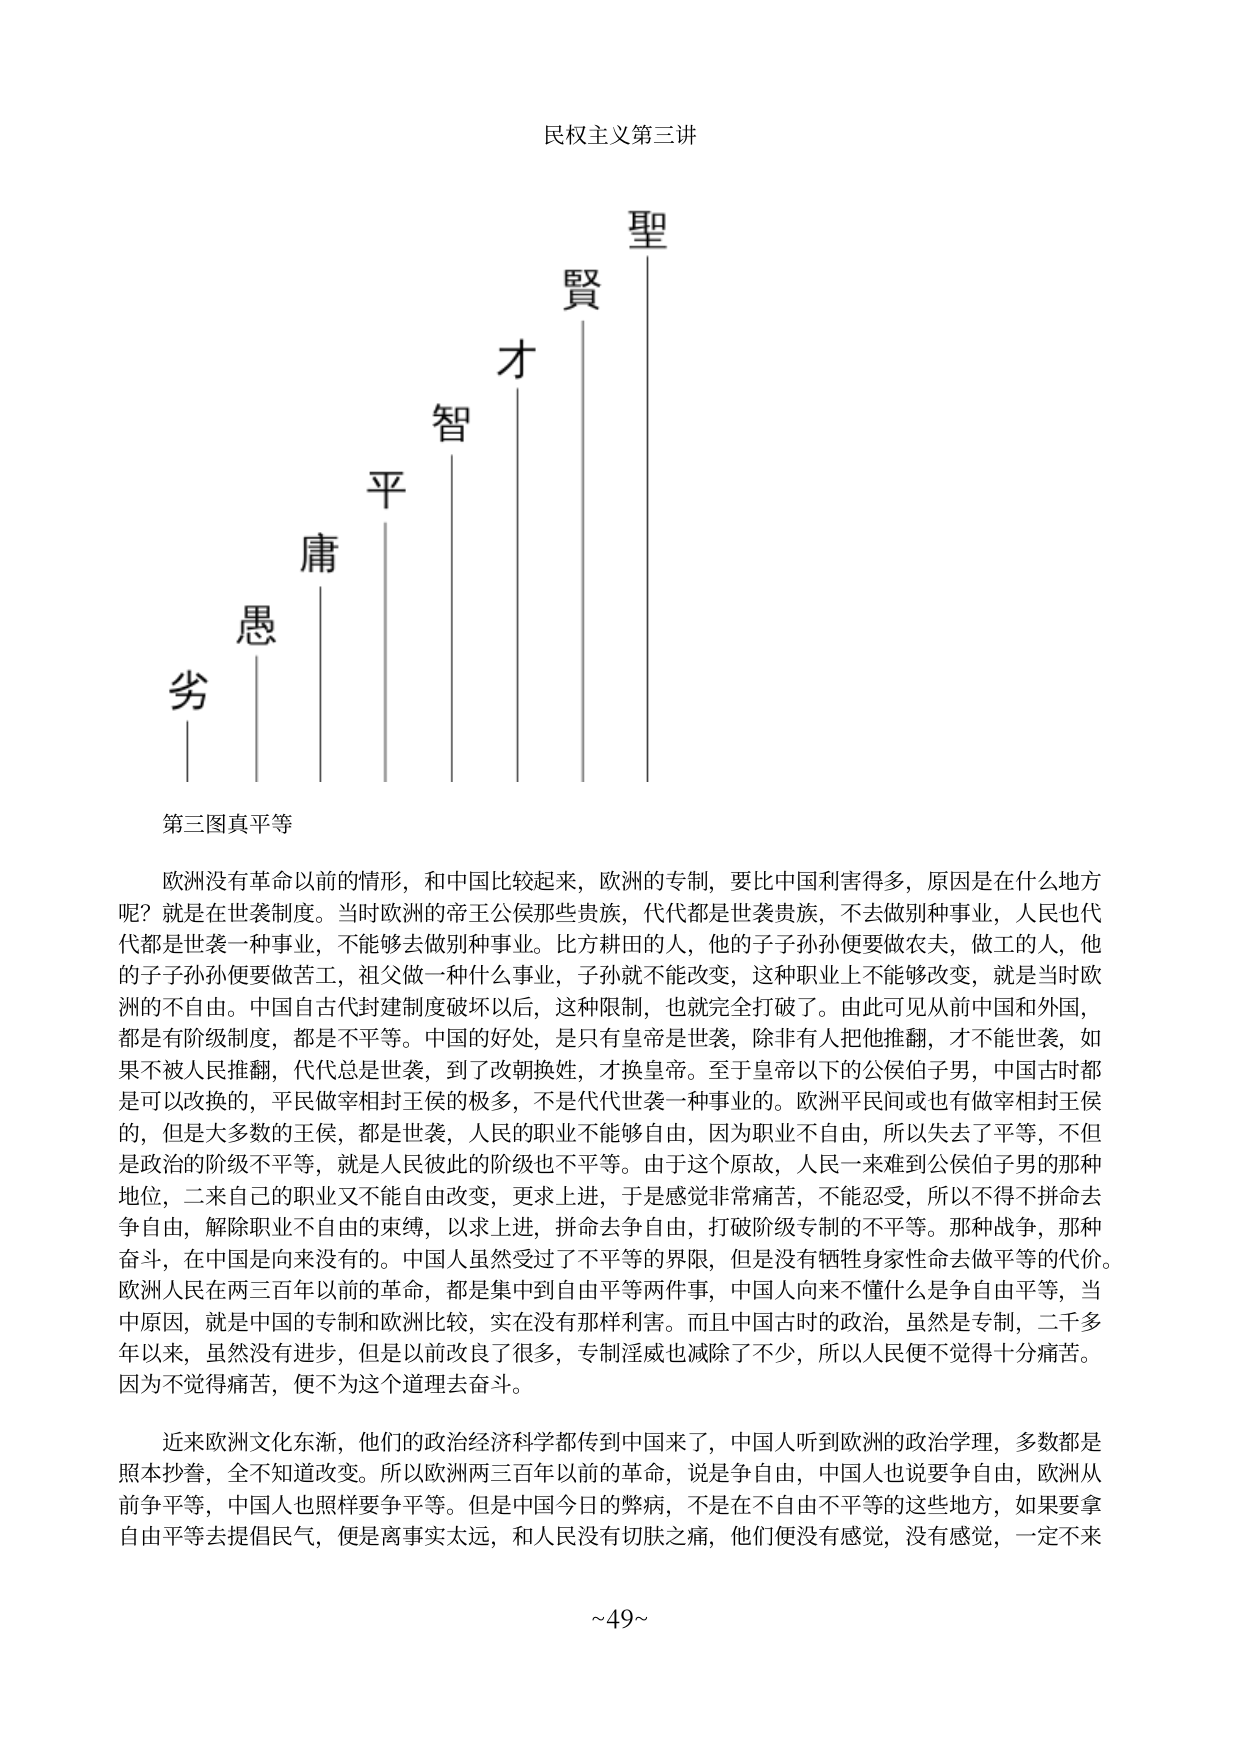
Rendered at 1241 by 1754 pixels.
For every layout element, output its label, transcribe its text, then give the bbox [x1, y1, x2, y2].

text 欧洲没有革命以前的情形，和中国比较起来，欧洲的专制，要比中国利害得多，原因是在什么地方呢？就是在世袭制度。当时欧洲的帝王公侯那些贵族，代代都是世袭贵族，不去做别种事业，人民也代代都是世袭一种事业，不能够去做别种事业。比方耕田的人，他的子子孙孙便要做农夫，做工的人，他的子子孙孙便要做苦工，祖父做一种什么事业，子孙就不能改变，这种职业上不能够改变，就是当时欧洲的不自由。中国自古代封建制度破坏以后，这种限制，也就完全打破了。由此可见从前中国和外国，都是有阶级制度，都是不平等。中国的好处，是只有皇帝是世袭，除非有人把他推翻，才不能世袭，如果不被人民推翻，代代总是世袭，到了改朝换姓，才换皇帝。至于皇帝以下的公侯伯子男，中国古时都是可以改换的，平民做宰相封王侯的极多，不是代代世袭一种事业的。欧洲平民间或也有做宰相封王侯的，但是大多数的王侯，都是世袭，人民的职业不能够自由，因为职业不自由，所以失去了平等，不但是政治的阶级不平等，就是人民彼此的阶级也不平等。由于这个原故，人民一来难到公侯伯子男的那种地位，二来自己的职业又不能自由改变，更求上进，于是感觉非常痛苦，不能忍受，所以不得不拼命去争自由，解除职业不自由的束缚，以求上进，拼命去争自由，打破阶级专制的不平等。那种战争，那种奋斗，在中国是向来没有的。中国人虽然受过了不平等的界限，但是没有牺牲身家性命去做平等的代价。欧洲人民在两三百年以前的革命，都是集中到自由平等两件事，中国人向来不懂什么是争自由平等，当中原因，就是中国的专制和欧洲比较，实在没有那样利害。而且中国古时的政治，虽然是专制，二千多年以来，虽然没有进步，但是以前改良了很多，专制淫威也减除了不少，所以人民便不觉得十分痛苦。因为不觉得痛苦，便不为这个道理去奋斗。 [118, 864, 1122, 1399]
text 第三图真平等 [118, 807, 1122, 838]
picture [118, 191, 719, 782]
text 近来欧洲文化东渐，他们的政治经济科学都传到中国来了，中国人听到欧洲的政治学理，多数都是照本抄誊，全不知道改变。所以欧洲两三百年以前的革命，说是争自由，中国人也说要争自由，欧洲从前争平等，中国人也照样要争平等。但是中国今日的弊病，不是在不自由不平等的这些地方，如果要拿自由平等去提倡民气，便是离事实太远，和人民没有切肤之痛，他们便没有感觉，没有感觉，一定不来 [118, 1425, 1122, 1551]
